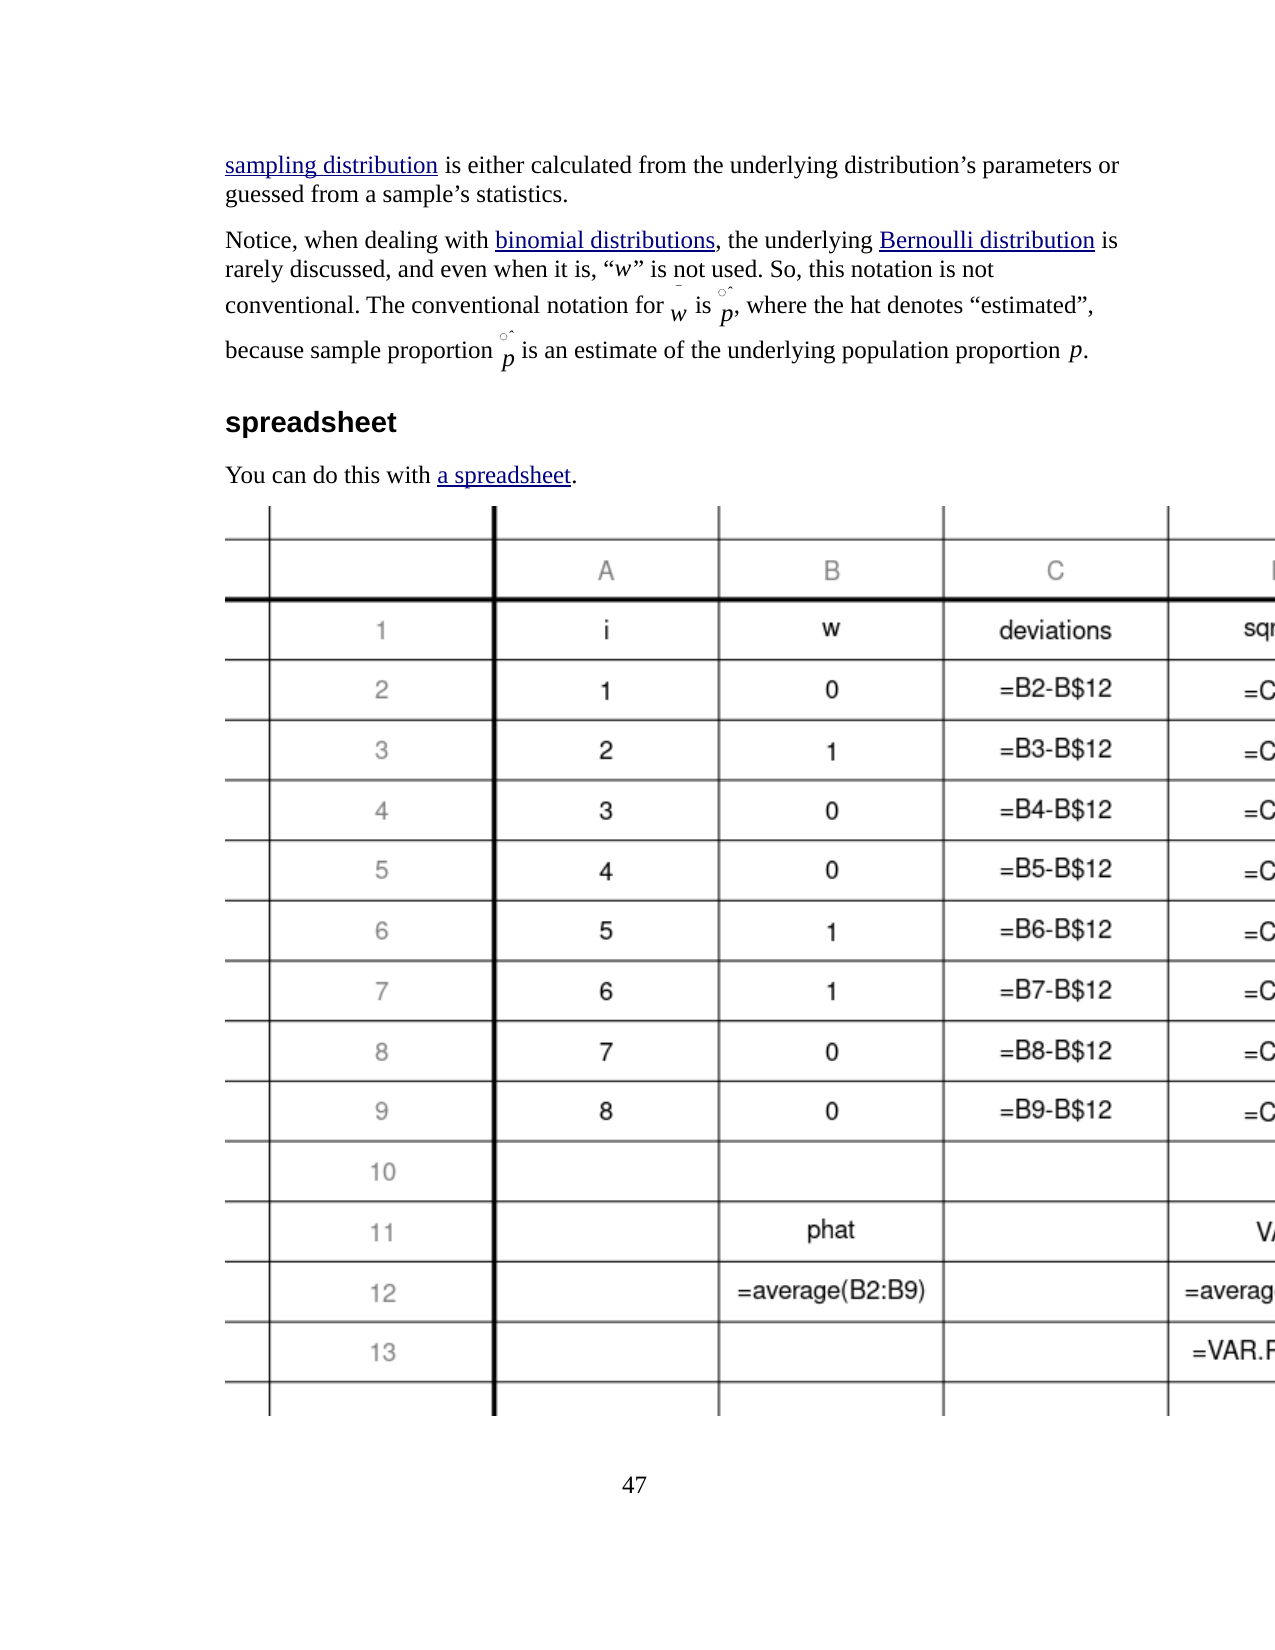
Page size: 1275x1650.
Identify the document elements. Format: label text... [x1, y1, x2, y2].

list You can do this with a spreadsheet. [187, 460, 1125, 489]
list sampling distribution is either calculated from the underlying distribution’s parameters or guessed from a sample’s statistics. [187, 150, 1125, 207]
list Notice, when dealing with binomial distributions, the underlying Bernoulli distribution is rarely discussed, and even when it is, “” is not used. So, this notation is not conventional. The conventional notation for is , where the hat denotes “estimated”, because sample proportion is an estimate of the underlying population proportion . [187, 225, 1125, 371]
picture [225, 506, 1275, 1416]
list [187, 507, 225, 1416]
subtitle spreadsheet [187, 405, 1125, 439]
